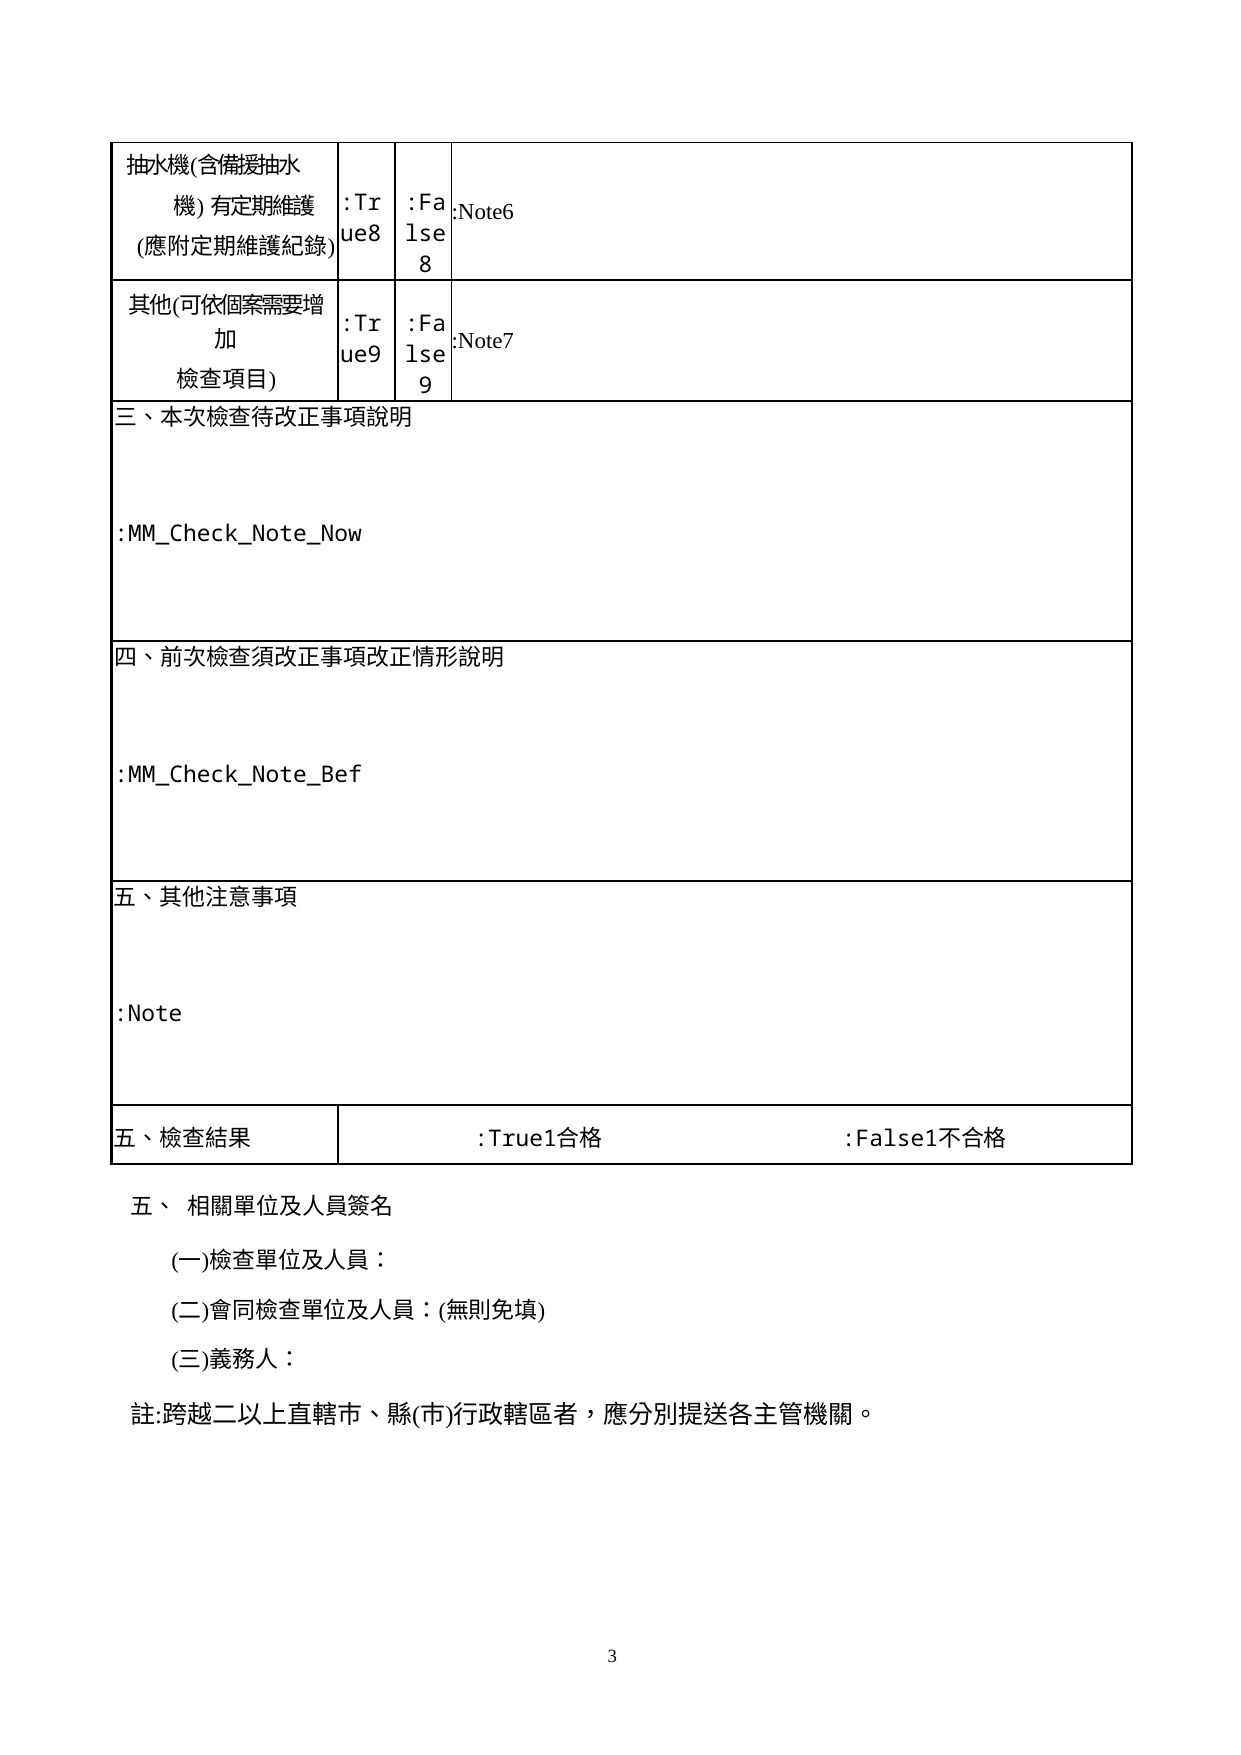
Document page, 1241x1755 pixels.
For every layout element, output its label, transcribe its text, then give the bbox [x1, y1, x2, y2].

table_cell 四、前次檢查須改正事項改正情形說明 :MM_Check_Note_Bef [113, 642, 1131, 880]
table_cell [339, 1106, 395, 1162]
table_cell 三、本次檢查待改正事項說明 :MM_Check_Note_Now [113, 402, 1131, 640]
table_cell [395, 1106, 451, 1162]
table_cell :True1合格 [451, 1106, 730, 1162]
table_header :True8 [339, 143, 394, 279]
table_cell 五、其他注意事項 :Note [113, 882, 1131, 1104]
table_cell 其他(可依個案需要增加 檢查項目) [113, 281, 337, 400]
text (二)會同檢查單位及人員：(無則免填) [171, 1292, 1241, 1325]
table_header :Note6 [452, 143, 1131, 279]
table_cell 五、檢查結果 [113, 1106, 337, 1162]
text (三)義務人： [171, 1341, 1241, 1374]
table_cell :True9 [339, 281, 394, 400]
table_cell :Note7 [452, 281, 1131, 400]
table_header 抽水機(含備援抽水機) 有定期維護 (應附定期維護紀錄) [113, 143, 337, 279]
table_cell :False1不合格 [730, 1106, 1131, 1162]
text 註:跨越二以上直轄巿、縣(巿)行政轄區者，應分別提送各主管機關。 [130, 1394, 1241, 1431]
table_header :False8 [396, 143, 451, 279]
table_cell :False9 [396, 281, 451, 400]
text 五、 相關單位及人員簽名 [130, 1188, 1241, 1221]
text (一)檢查單位及人員： [171, 1242, 1241, 1275]
